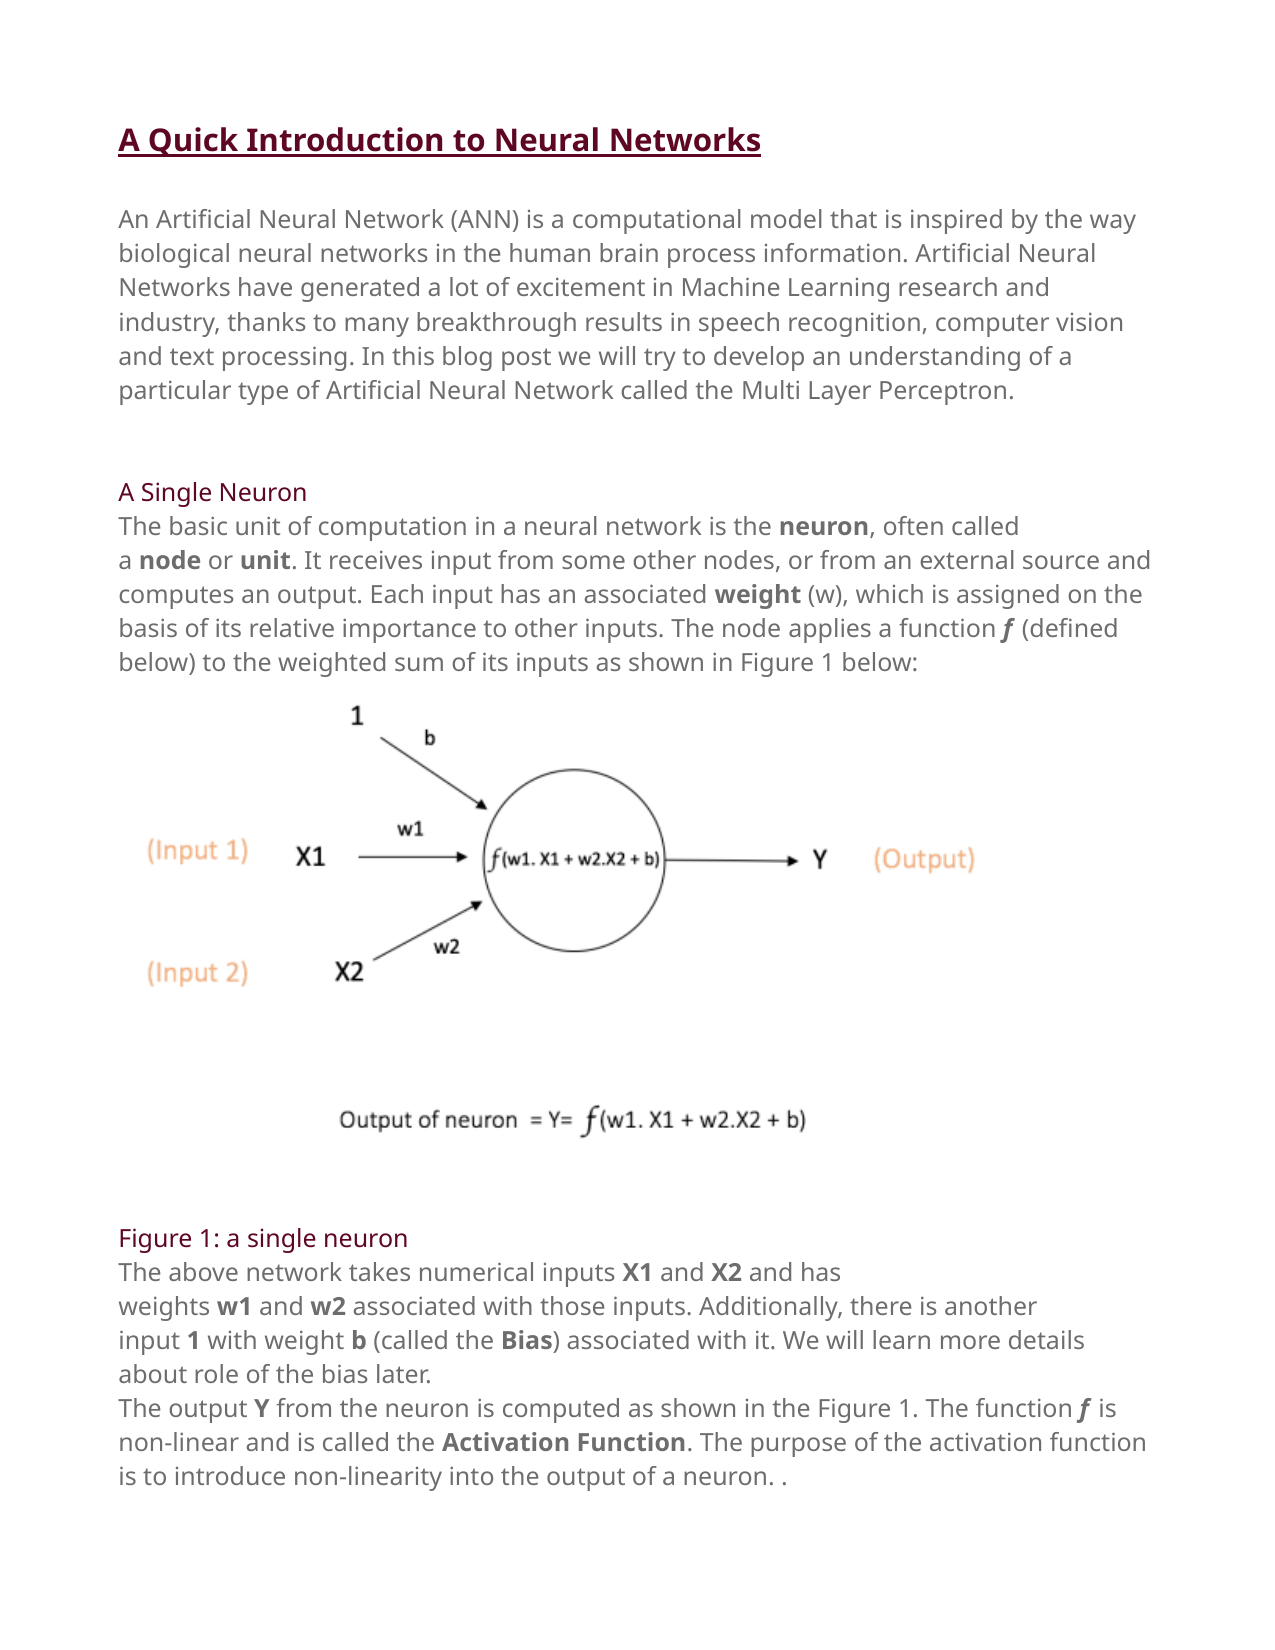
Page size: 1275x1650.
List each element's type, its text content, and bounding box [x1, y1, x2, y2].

text An Artificial Neural Network (ANN) is a computational model that is inspired by the way biological neural networks in the human brain process information. Artificial Neural Networks have generated a lot of excitement in Machine Learning research and industry, thanks to many breakthrough results in speech recognition, computer vision and text processing. In this blog post we will try to develop an understanding of a particular type of Artificial Neural Network called the Multi Layer Perceptron. [118, 202, 1157, 406]
subtitle Figure 1: a single neuron [118, 1220, 1157, 1254]
picture [118, 678, 1006, 1153]
text The basic unit of computation in a neural network is the neuron, often called a node or unit. It receives input from some other nodes, or from an external source and computes an output. Each input has an associated weight (w), which is assigned on the basis of its relative importance to other inputs. The node applies a function f (defined below) to the weighted sum of its inputs as shown in Figure 1 below: [118, 508, 1157, 679]
text The above network takes numerical inputs X1 and X2 and has weights w1 and w2 associated with those inputs. Additionally, there is another input 1 with weight b (called the Bias) associated with it. We will learn more details about role of the bias later. [118, 1254, 1157, 1391]
text The output Y from the neuron is computed as shown in the Figure 1. The function f is non-linear and is called the Activation Function. The purpose of the activation function is to introduce non-linearity into the output of a neuron. . [118, 1391, 1157, 1493]
subtitle A Single Neuron [118, 474, 1157, 508]
subtitle A Quick Introduction to Neural Networks [118, 118, 1157, 161]
